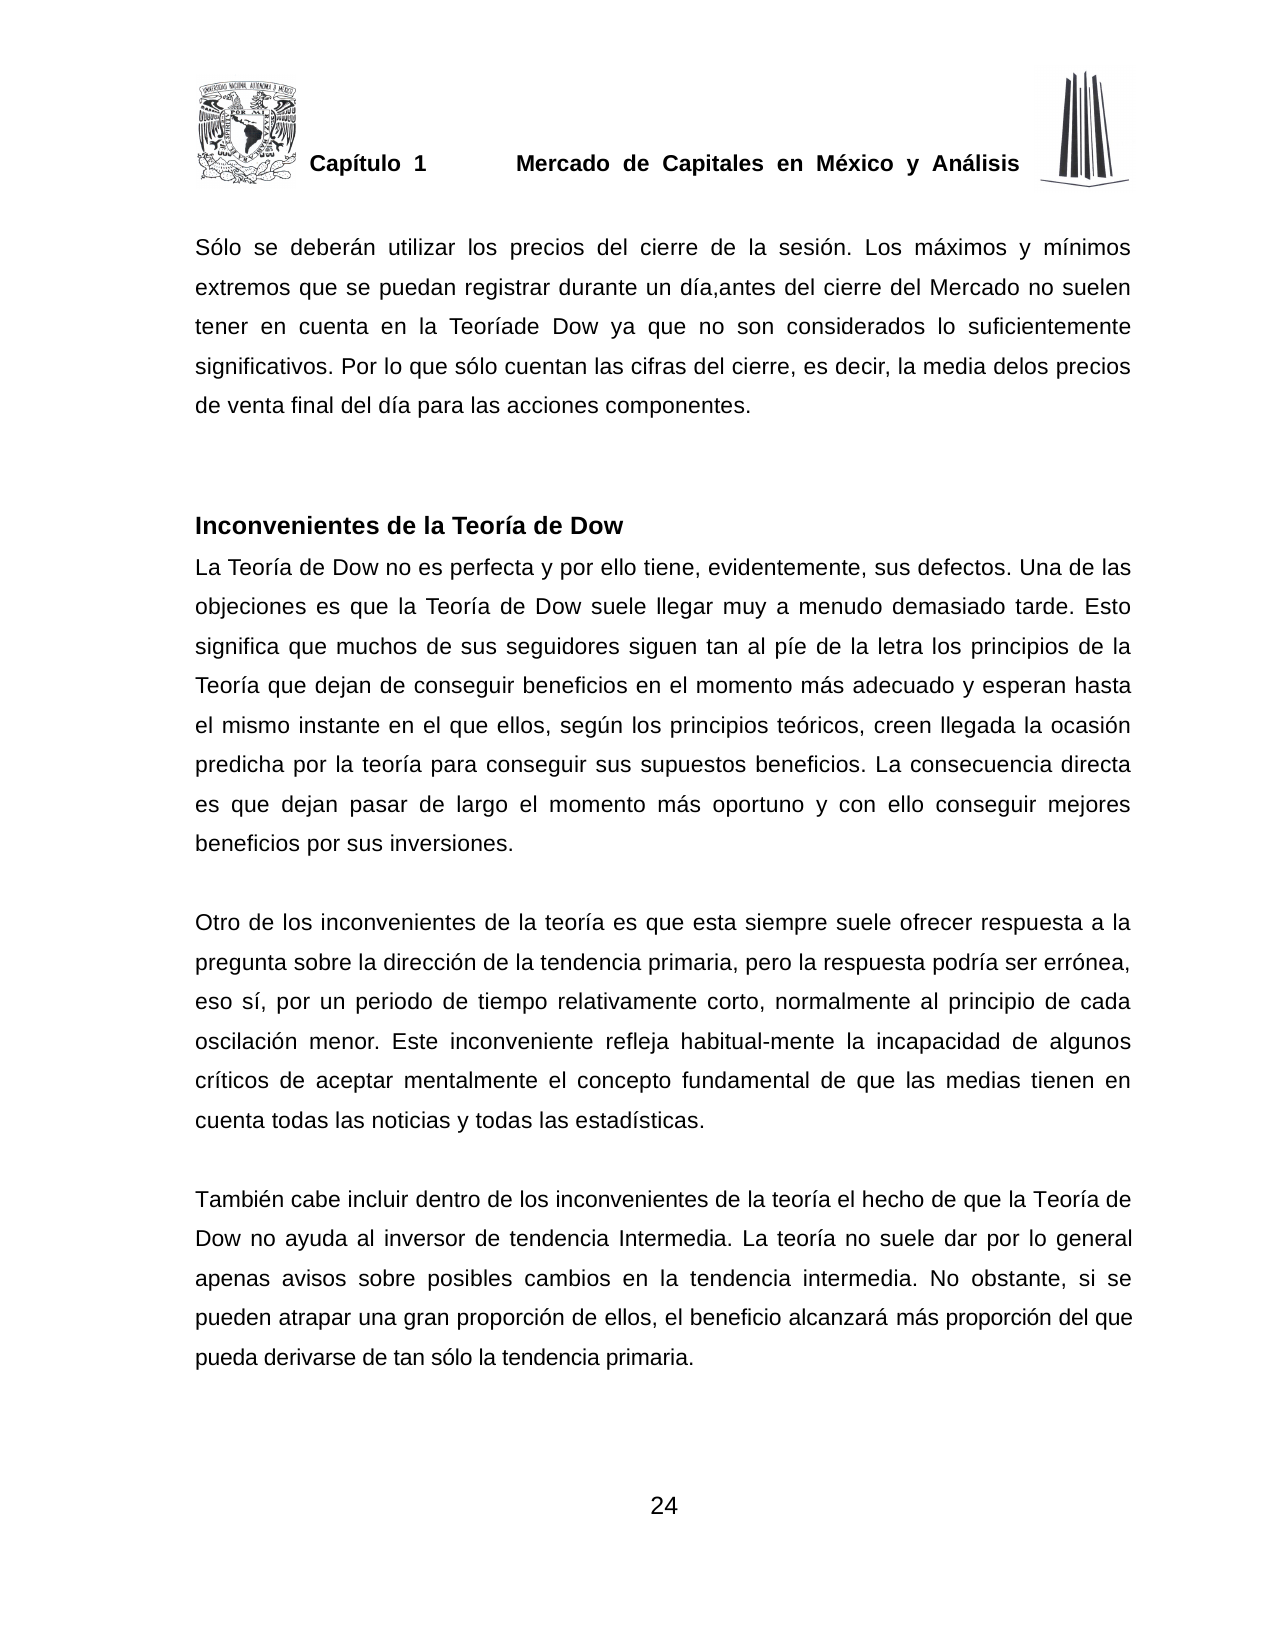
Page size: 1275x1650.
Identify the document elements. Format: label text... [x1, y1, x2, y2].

text Sólo se deberán utilizar los precios del cierre de la sesión. Los máximos y mínimos extremos que se puedan registrar durante un día, antes del cierre del Mercado no suelen tener en cuenta en la Teoría de Dow ya que no son considerados lo suficientemente significativos. Por lo que sólo cuentan las cifras del cierre, es decir, la media de los precios de venta final del día para las acciones componentes. [195, 234, 1133, 419]
text También cabe incluir dentro de los inconvenientes de la teoría el hecho de que la Teoría de Dow no ayuda al inversor de tendencia Intermedia. La teoría no suele dar por lo general apenas avisos sobre posibles cambios en la tendencia intermedia. No obstante, si se pueden atrapar una gran proporción de ellos, el beneficio alcanzará más proporción del que pueda derivarse de tan sólo la tendencia primaria. [195, 1186, 1133, 1370]
text Otro de los inconvenientes de la teoría es que esta siempre suele ofrecer respuesta a la pregunta sobre la dirección de la tendencia primaria, pero la respuesta podría ser errónea, eso sí, por un periodo de tiempo relativamente corto, normalmente al principio de cada oscilación menor. Este inconveniente refleja habitual-mente la incapacidad de algunos críticos de aceptar mentalmente el concepto fundamental de que las medias tienen en cuenta todas las noticias y todas las estadísticas. [195, 909, 1133, 1133]
text La Teoría de Dow no es perfecta y por ello tiene, evidentemente, sus defectos. Una de las objeciones es que la Teoría de Dow suele llegar muy a menudo demasiado tarde. Esto significa que muchos de sus seguidores siguen tan al píe de la letra los principios de la Teoría que dejan de conseguir beneficios en el momento más adecuado y esperan hasta el mismo instante en el que ellos, según los principios teóricos, creen llegada la ocasión predicha por la teoría para conseguir sus supuestos beneficios. La consecuencia directa es que dejan pasar de largo el momento más oportuno y con ello conseguir mejores beneficios por sus inversiones. [195, 554, 1133, 857]
picture [1034, 65, 1136, 193]
text Inconvenientes de la Teoría de Dow [195, 511, 1133, 539]
